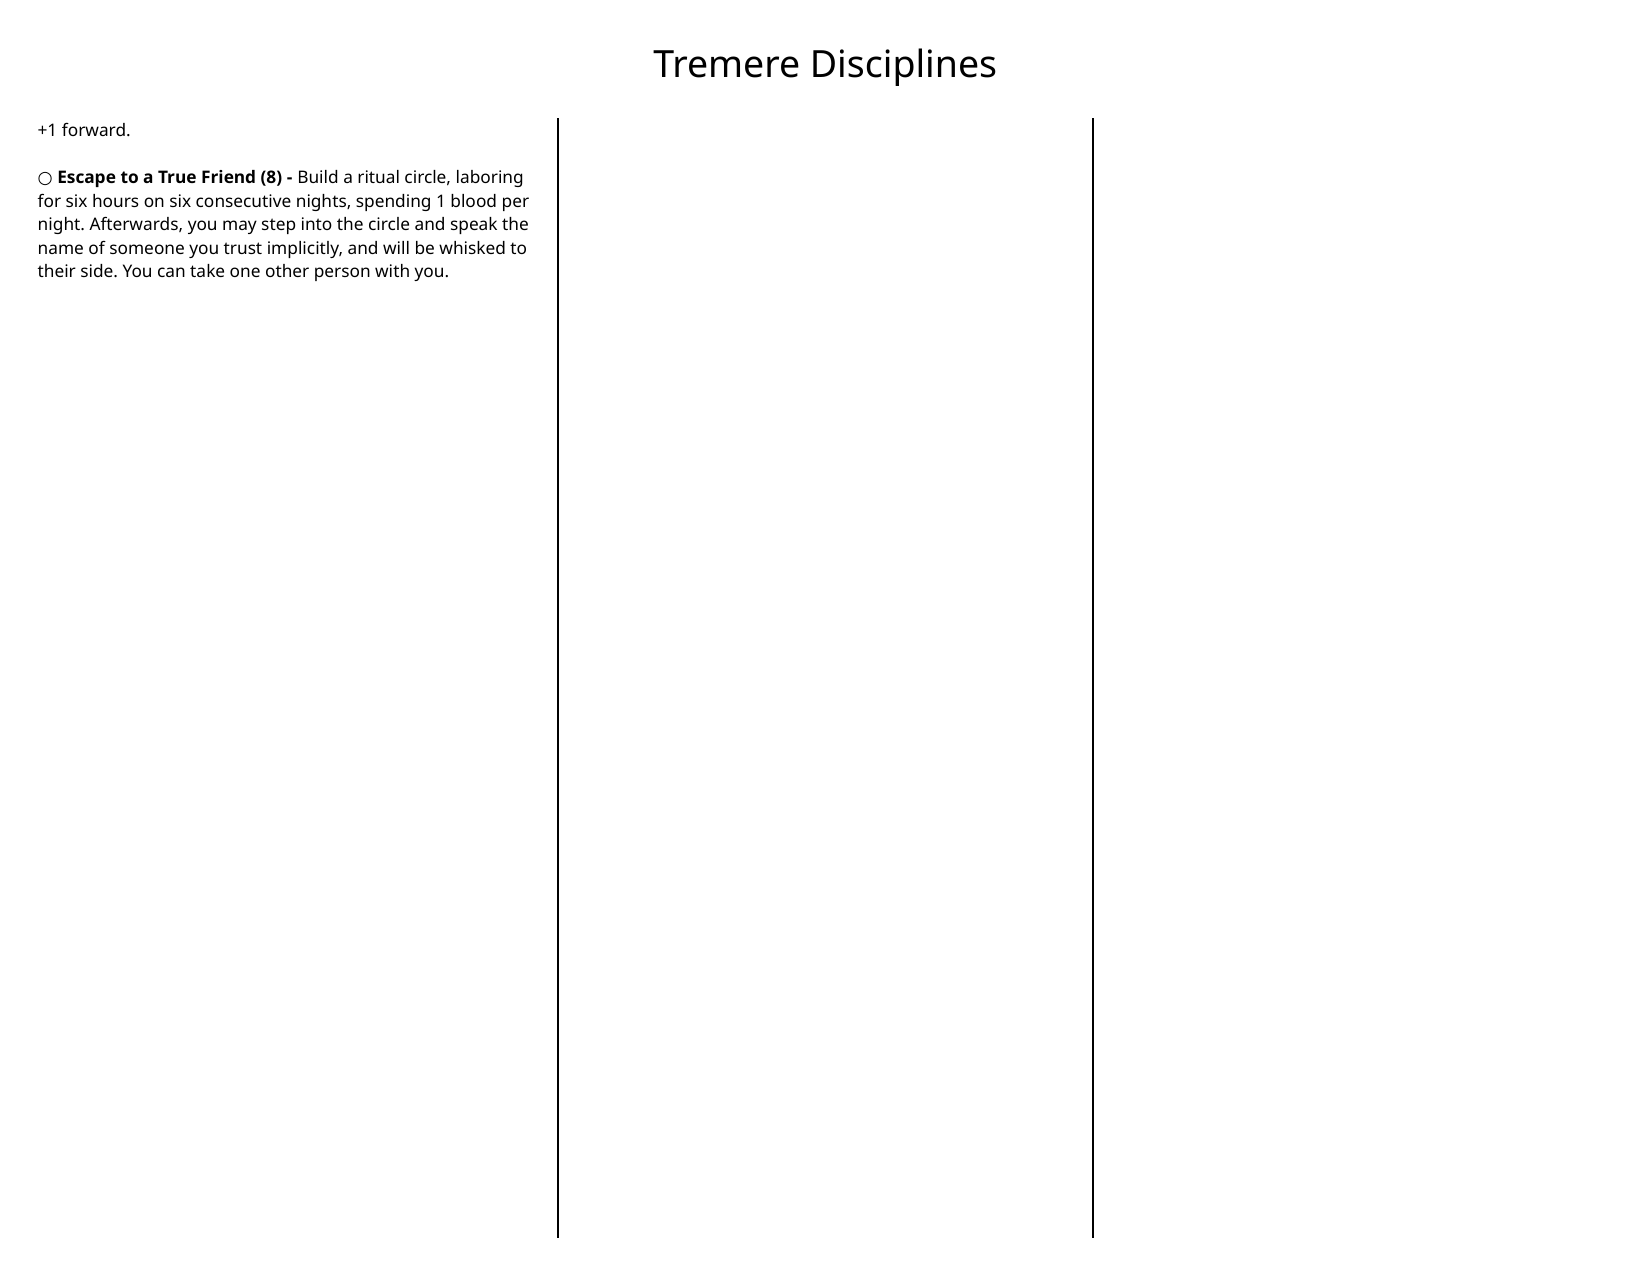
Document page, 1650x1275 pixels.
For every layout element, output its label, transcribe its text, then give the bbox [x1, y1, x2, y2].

text +1 forward. [37, 118, 542, 165]
text ○ Escape to a True Friend (8) - Build a ritual circle, laboring for six hours on six consecutive nights, spending 1 blood per night. Afterwards, you may step into the circle and speak the name of someone you trust implicitly, and will be whisked to their side. You can take one other person with you. [37, 165, 542, 283]
